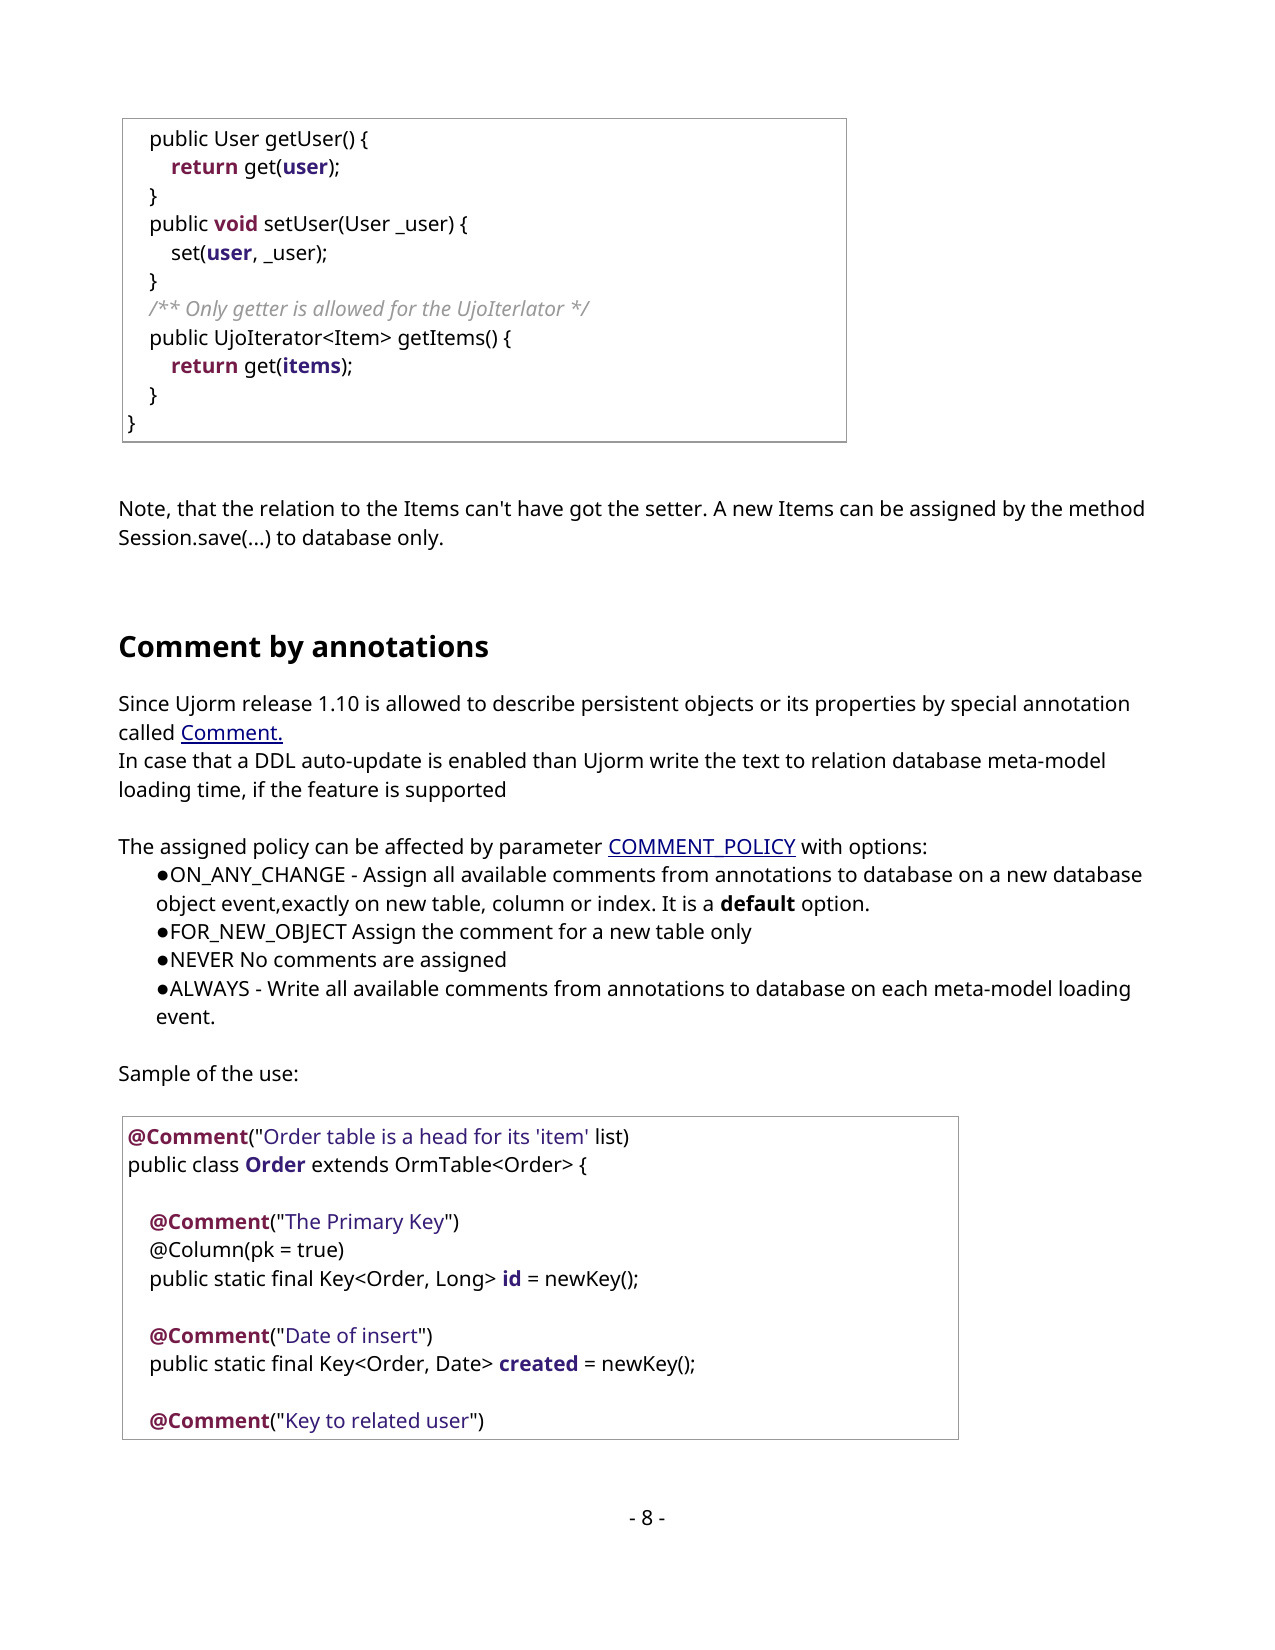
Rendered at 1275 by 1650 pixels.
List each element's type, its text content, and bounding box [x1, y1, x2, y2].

list ALWAYS - Write all available comments from annotations to database on each meta-model loading event. [118, 974, 1157, 1031]
text Since Ujorm release 1.10 is allowed to describe persistent objects or its properties by special annotation called Comment. [118, 689, 1157, 746]
subtitle Comment by annotations [118, 626, 1157, 666]
text In case that a DDL auto-update is enabled than Ujorm write the text to relation database meta-model loading time, if the feature is supported [118, 746, 1157, 803]
list FOR_NEW_OBJECT Assign the comment for a new table only [118, 917, 1157, 946]
table_header @Comment("Order table is a head for its 'item' list) public class Order extends OrmTable<Order> { @Comment("The Primary Key") @Column(pk = true) public static final Key<Order, Long> id = newKey(); @Comment("Date of insert") public static final Key<Order, Date> created = newKey(); @Comment("Key to related user") [123, 1117, 958, 1439]
table_header public User getUser() { return get(user); } public void setUser(User _user) { set(user, _user); } /** Only getter is allowed for the UjoIterlator */ public UjoIterator<Item> getItems() { return get(items); } } [123, 119, 846, 441]
text Note, that the relation to the Items can't have got the setter. A new Items can be assigned by the method Session.save(...) to database only. [118, 494, 1157, 551]
text Sample of the use: [118, 1059, 1157, 1088]
list NEVER No comments are assigned [118, 946, 1157, 974]
text The assigned policy can be affected by parameter COMMENT_POLICY with options: [118, 832, 1157, 860]
list ON_ANY_CHANGE - Assign all available comments from annotations to database on a new database object event,exactly on new table, column or index. It is a default option. [118, 860, 1157, 917]
